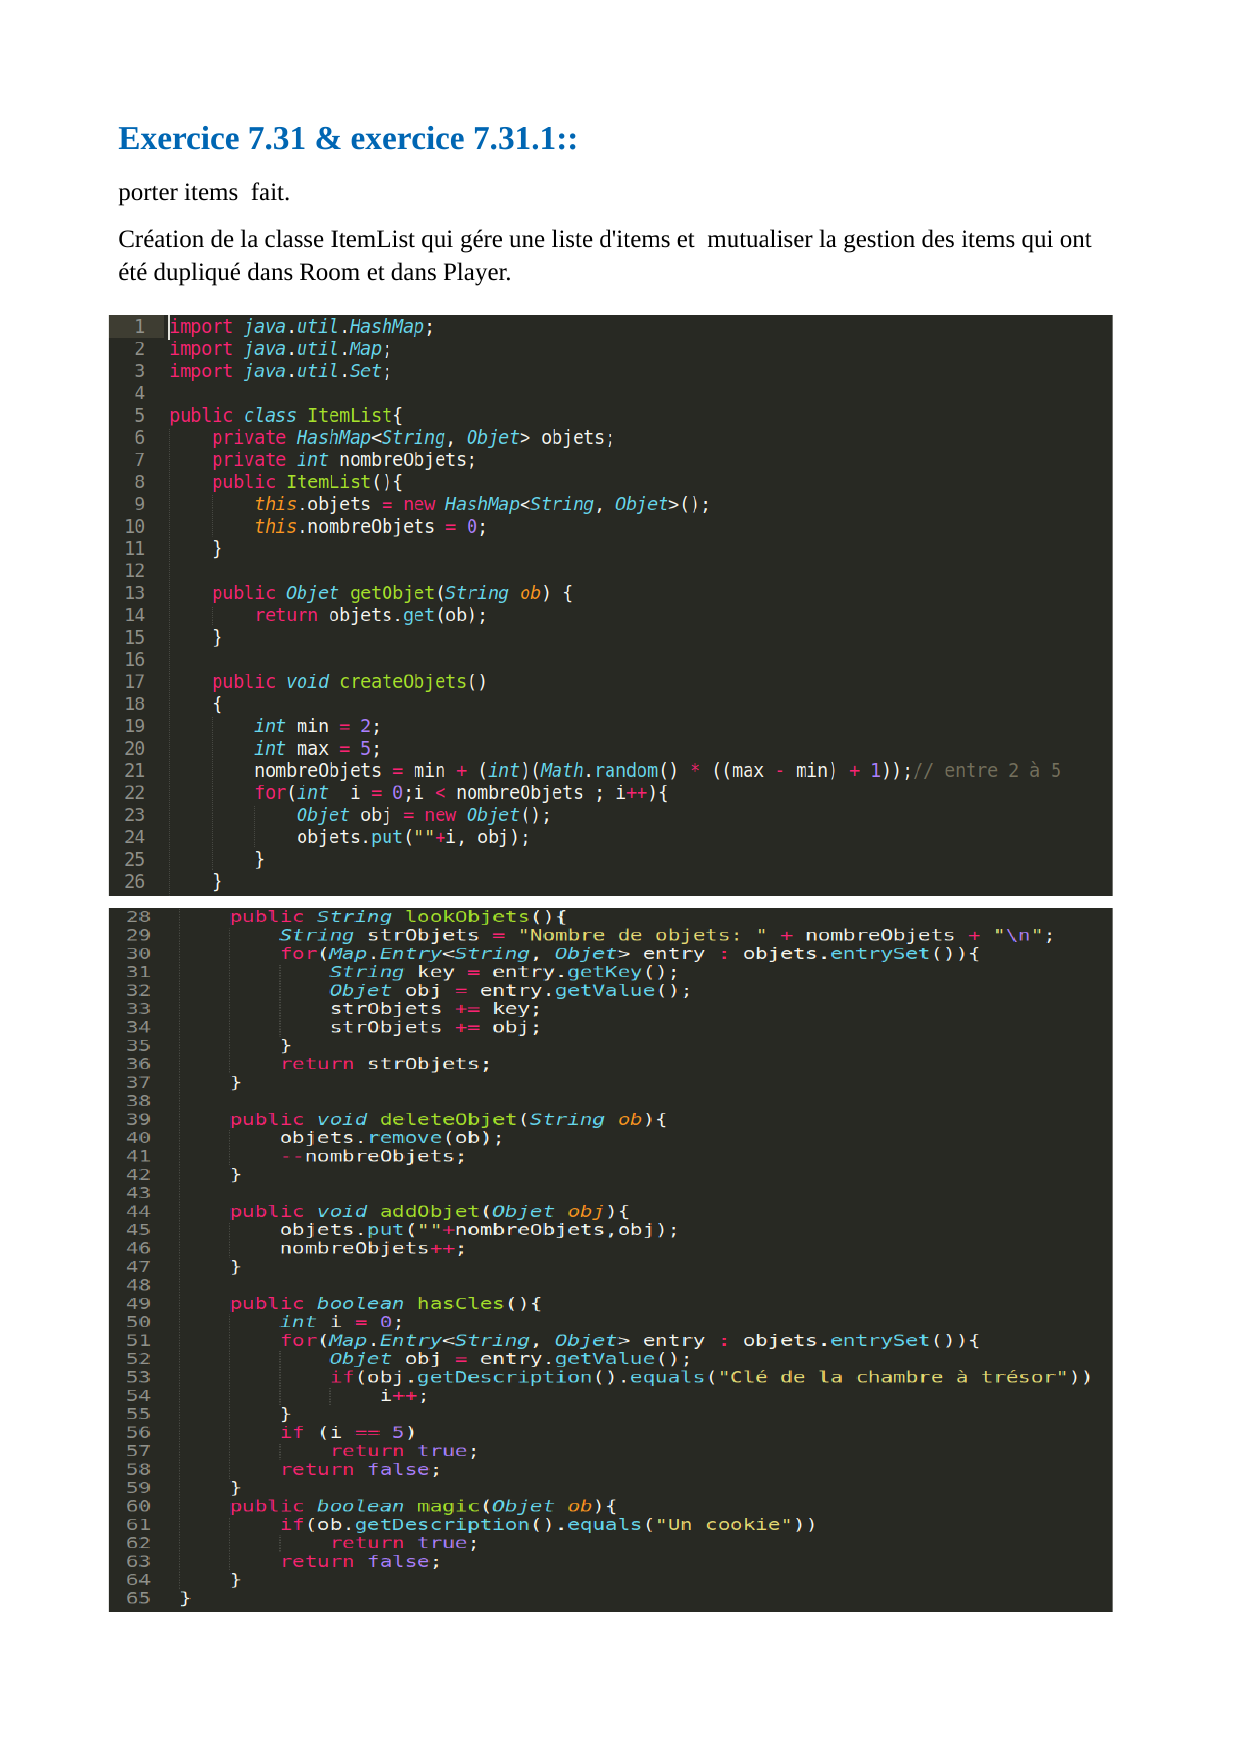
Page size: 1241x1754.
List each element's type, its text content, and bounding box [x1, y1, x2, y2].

picture [108, 908, 1113, 1612]
text Création de la classe ItemList qui gére une liste d'items et mutualiser la gestion des items qui ont été dupliqué dans Room et dans Player. [118, 224, 1122, 286]
picture [108, 315, 1113, 896]
text Exercice 7.31 & exercice 7.31.1:: [118, 118, 1122, 156]
text porter items fait. [118, 177, 1122, 206]
